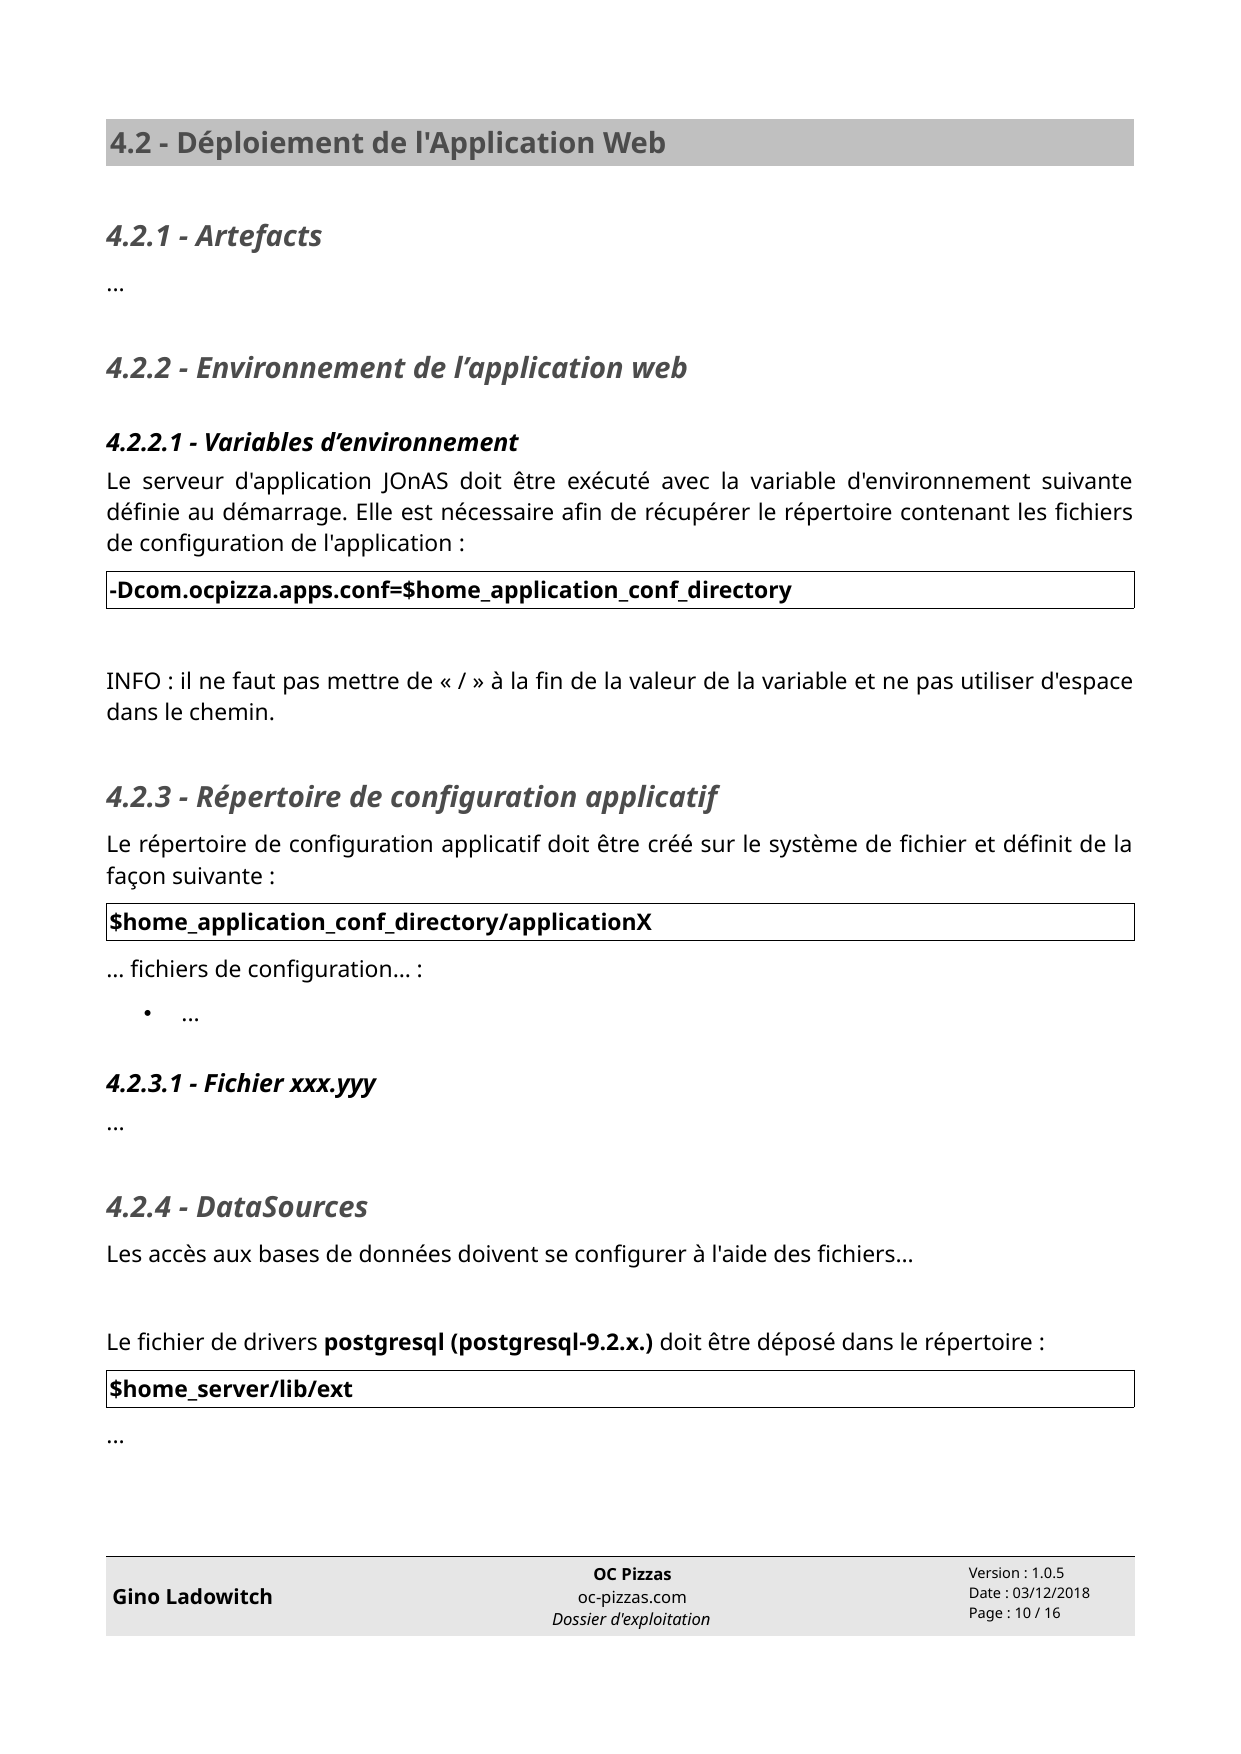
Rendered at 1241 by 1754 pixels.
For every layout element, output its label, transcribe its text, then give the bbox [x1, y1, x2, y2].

subtitle Environnement de l’application web [106, 347, 1134, 387]
text ... [106, 1106, 1134, 1137]
text $home_server/lib/ext [107, 1371, 1134, 1407]
subtitle Fichier xxx.yyy [106, 1066, 1134, 1100]
text Le répertoire de configuration applicatif doit être créé sur le système de fichier et définit de la façon suivante : [106, 828, 1134, 891]
text Les accès aux bases de données doivent se configurer à l'aide des fichiers… [106, 1238, 1134, 1270]
text Le serveur d'application JOnAS doit être exécuté avec la variable d'environnement suivante définie au démarrage. Elle est nécessaire afin de récupérer le répertoire contenant les fichiers de configuration de l'application : [106, 465, 1134, 558]
text $home_application_conf_directory/applicationX [107, 904, 1134, 940]
subtitle Variables d’environnement [106, 424, 1134, 458]
subtitle Déploiement de l'Application Web [107, 120, 1133, 165]
text ... [106, 267, 1134, 298]
subtitle Artefacts [106, 215, 1134, 254]
subtitle Répertoire de configuration applicatif [106, 776, 1134, 816]
text INFO : il ne faut pas mettre de « / » à la fin de la valeur de la variable et ne pas utiliser d'espace dans le chemin. [106, 664, 1134, 727]
text -Dcom.ocpizza.apps.conf=$home_application_conf_directory [107, 572, 1134, 608]
list ... [144, 997, 1134, 1028]
text ... [106, 1419, 1134, 1451]
text … fichiers de configuration… : [106, 953, 1134, 984]
text Le fichier de drivers postgresql (postgresql-9.2.x.) doit être déposé dans le répertoire : [106, 1326, 1134, 1357]
subtitle DataSources [106, 1186, 1134, 1226]
